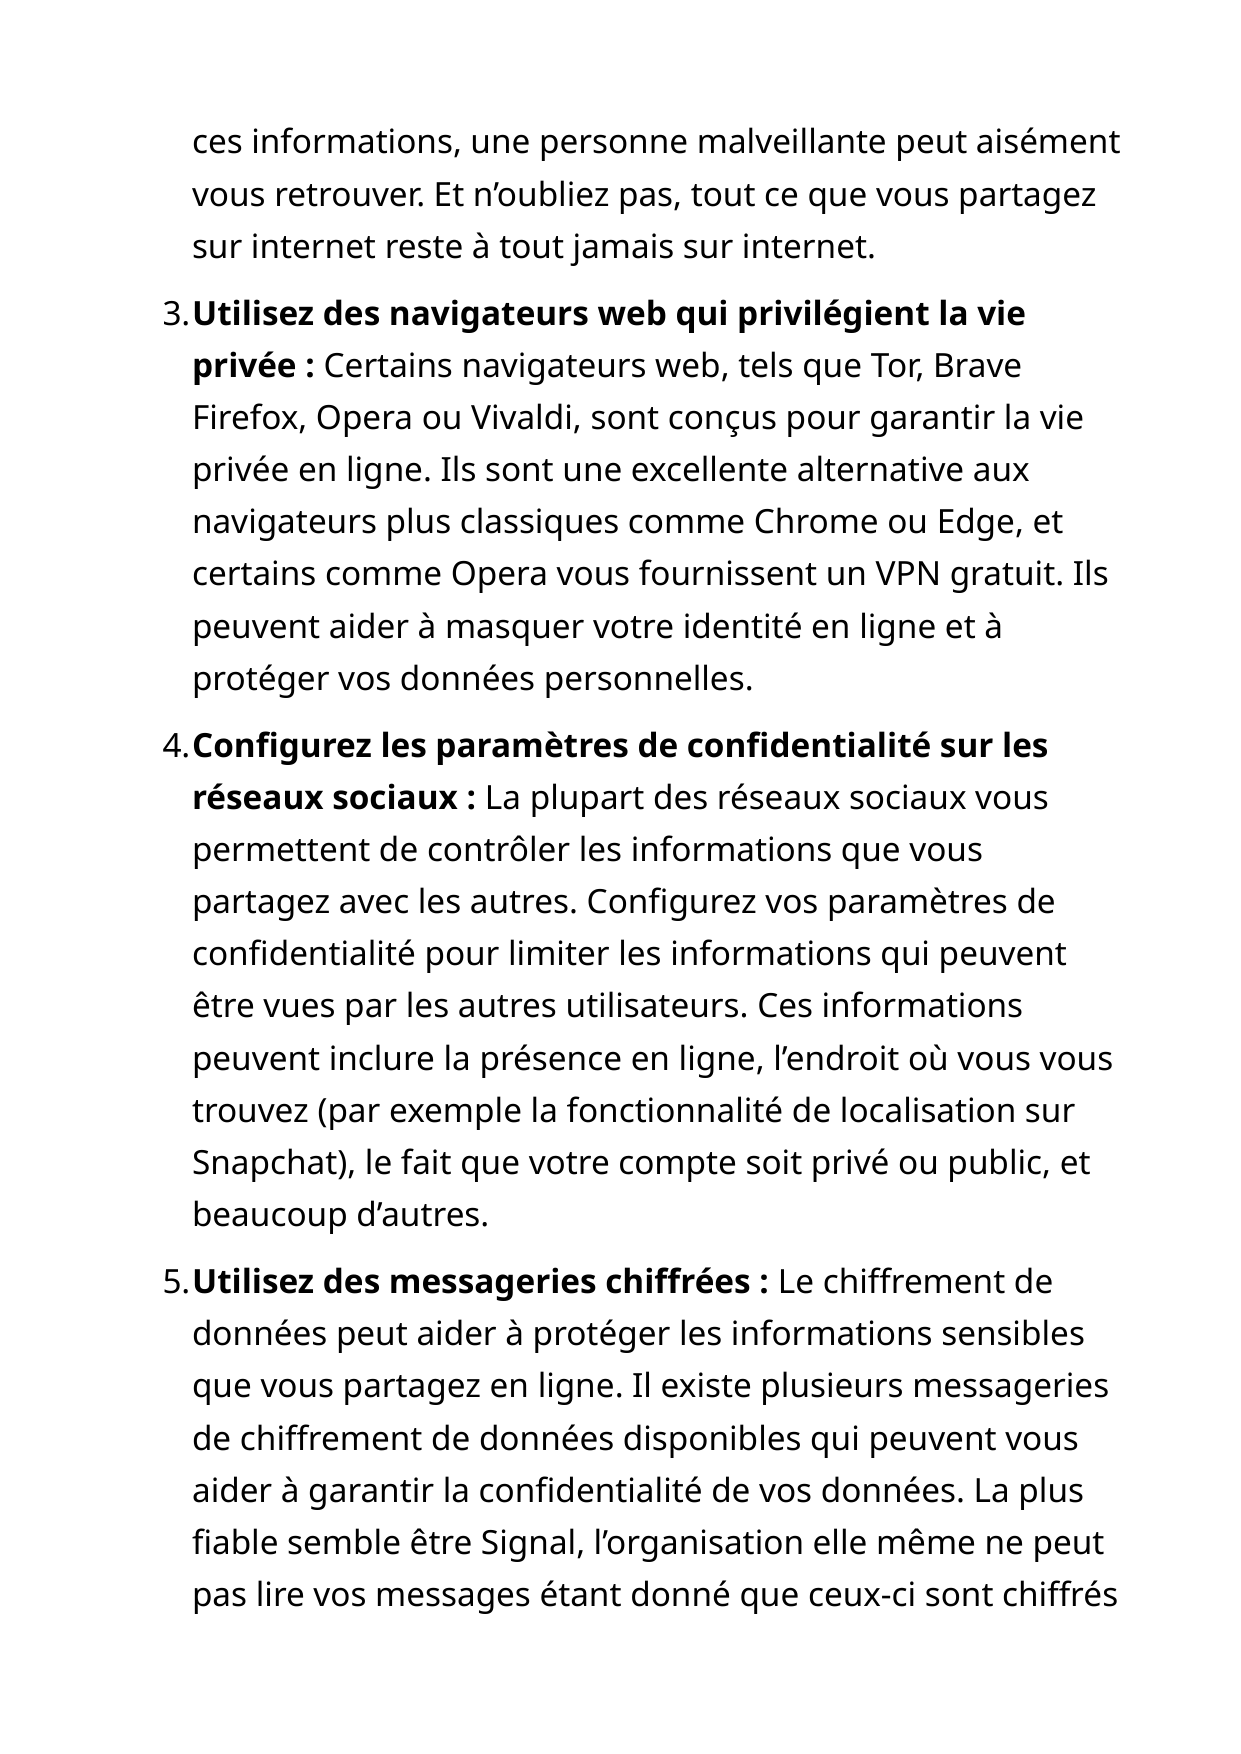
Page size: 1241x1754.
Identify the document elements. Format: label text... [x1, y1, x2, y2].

list ces informations, une personne malveillante peut aisément vous retrouver. Et n’oubliez pas, tout ce que vous partagez sur internet reste à tout jamais sur internet. [162, 118, 1122, 268]
list Configurez les paramètres de confidentialité sur les réseaux sociaux : La plupart des réseaux sociaux vous permettent de contrôler les informations que vous partagez avec les autres. Configurez vos paramètres de confidentialité pour limiter les informations qui peuvent être vues par les autres utilisateurs. Ces informations peuvent inclure la présence en ligne, l’endroit où vous vous trouvez (par exemple la fonctionnalité de localisation sur Snapchat), le fait que votre compte soit privé ou public, et beaucoup d’autres. [162, 721, 1122, 1236]
list Utilisez des navigateurs web qui privilégient la vie privée : Certains navigateurs web, tels que Tor, Brave Firefox, Opera ou Vivaldi, sont conçus pour garantir la vie privée en ligne. Ils sont une excellente alternative aux navigateurs plus classiques comme Chrome ou Edge, et certains comme Opera vous fournissent un VPN gratuit. Ils peuvent aider à masquer votre identité en ligne et à protéger vos données personnelles. [162, 289, 1122, 700]
list Utilisez des messageries chiffrées : Le chiffrement de données peut aider à protéger les informations sensibles que vous partagez en ligne. Il existe plusieurs messageries de chiffrement de données disponibles qui peuvent vous aider à garantir la confidentialité de vos données. La plus fiable semble être Signal, l’organisation elle même ne peut pas lire vos messages étant donné que ceux-ci sont chiffrés [162, 1258, 1122, 1616]
